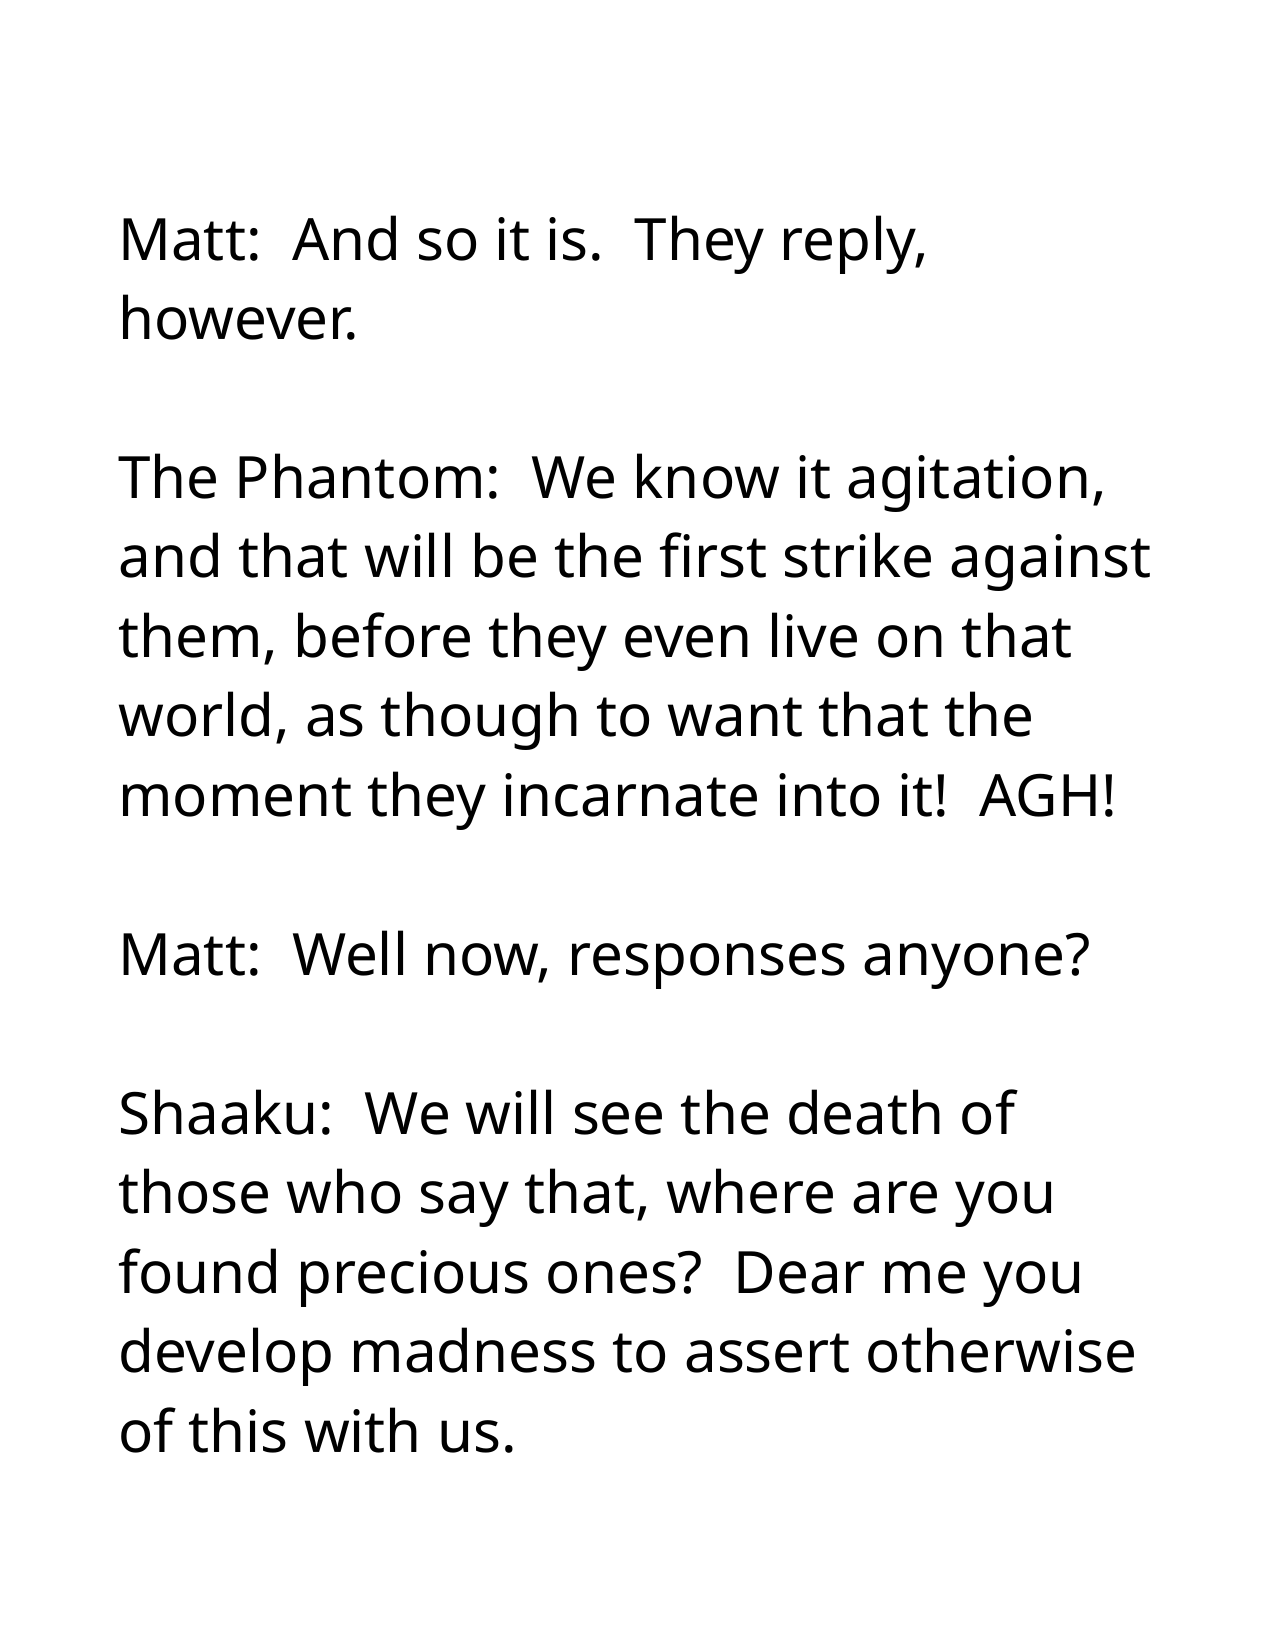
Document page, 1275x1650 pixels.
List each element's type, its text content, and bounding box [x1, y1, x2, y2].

text Matt: And so it is. They reply, however. [118, 198, 1157, 357]
text The Phantom: We know it agitation, and that will be the first strike against them, before they even live on that world, as though to want that the moment they incarnate into it! AGH! [118, 436, 1157, 833]
text Shaaku: We will see the death of those who say that, where are you found precious ones? Dear me you develop madness to assert otherwise of this with us. [118, 1072, 1157, 1469]
text Matt: Well now, responses anyone? [118, 913, 1157, 992]
